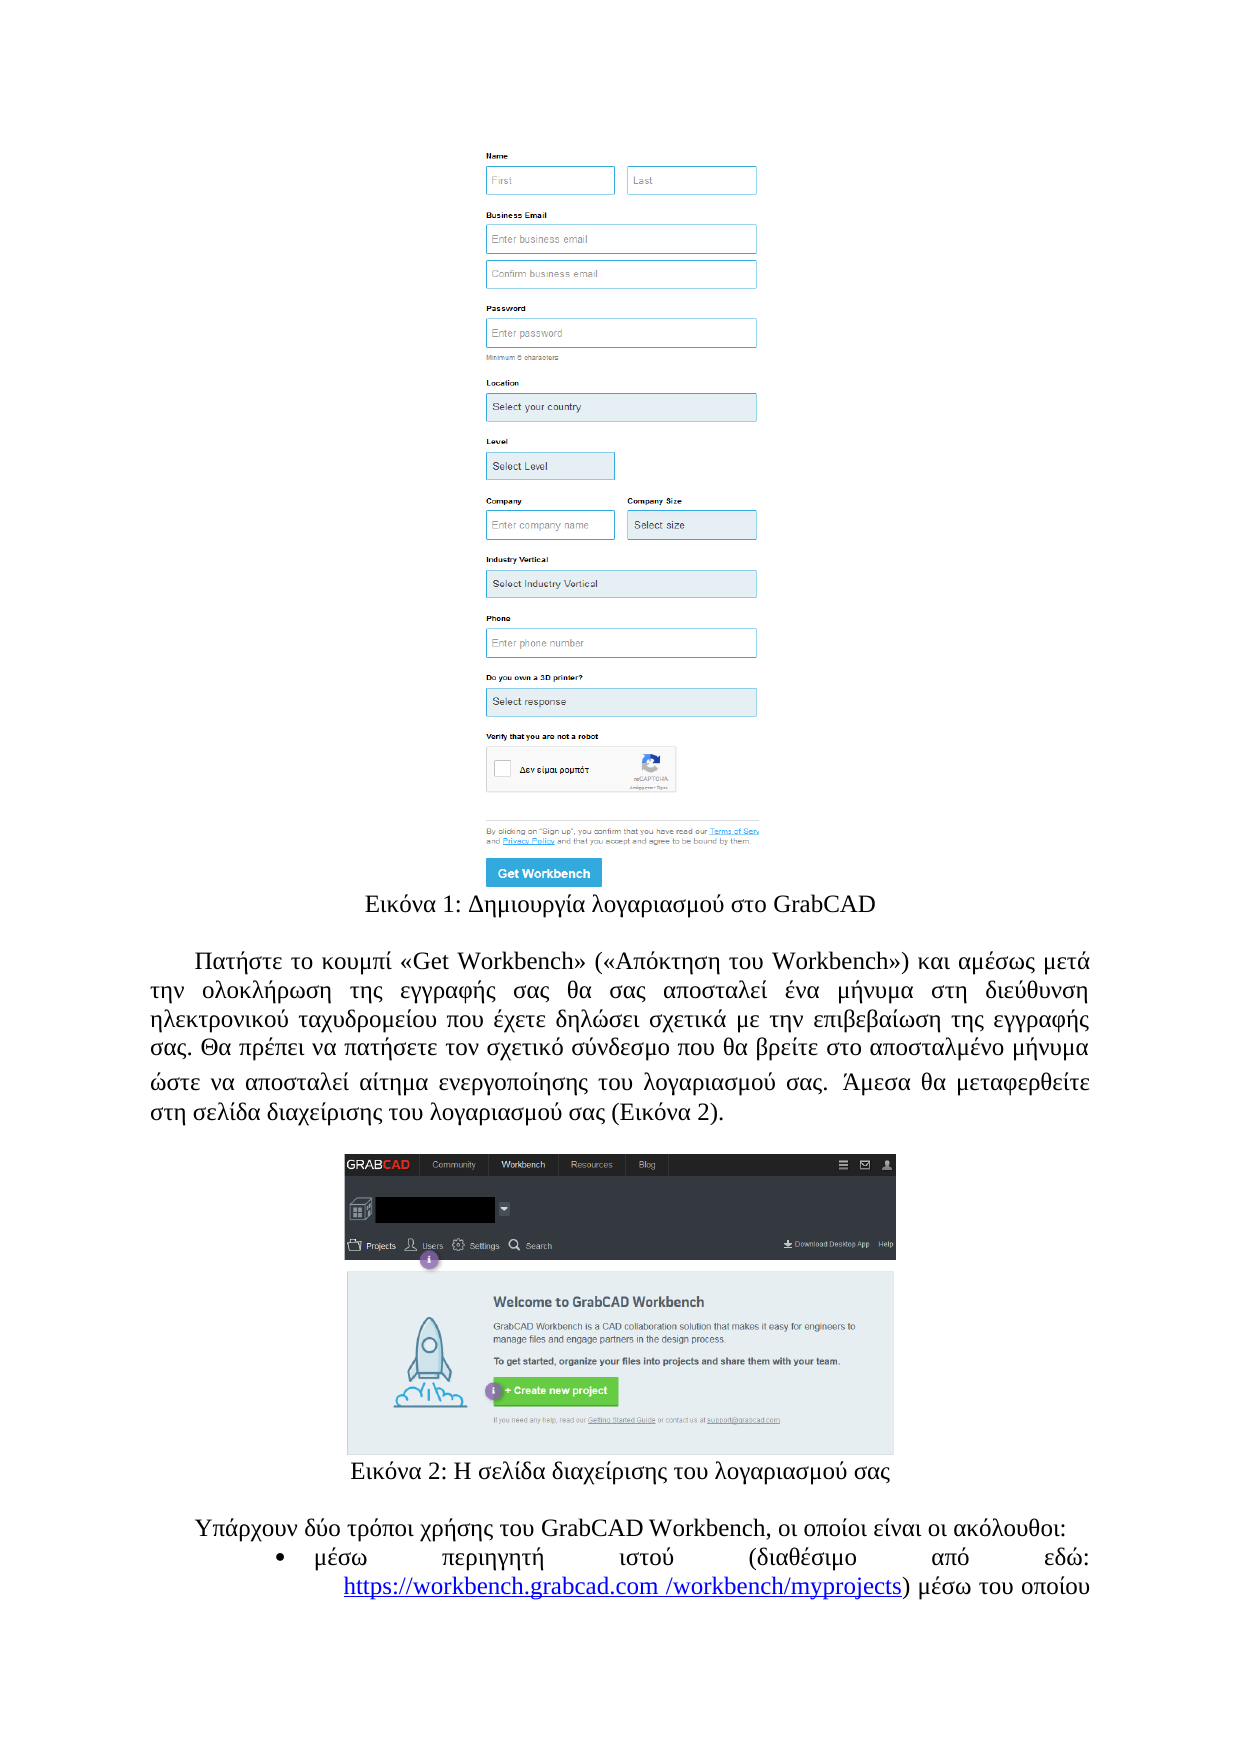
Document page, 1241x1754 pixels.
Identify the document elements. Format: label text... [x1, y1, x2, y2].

text Υπάρχουν δύο τρόποι χρήσης του GrabCAD Workbench, οι οποίοι είναι οι ακόλουθοι: [150, 1513, 1091, 1542]
text Εικόνα 2: Η σελίδα διαχείρισης του λογαριασμού σας [150, 1456, 1091, 1484]
list μέσω περιηγητή ιστού (διαθέσιμο από εδώ: https://workbench.grabcad.com /workbench/myprojects) μέσω του οποίου [276, 1542, 1091, 1600]
text Εικόνα 1: Δημιουργία λογαριασμού στο GrabCAD [150, 889, 1091, 917]
text Πατήστε το κουμπί «Get Workbench» («Απόκτηση του Workbench») και αμέσως μετά την ολοκλήρωση της εγγραφής σας θα σας αποσταλεί ένα μήνυμα στη διεύθυνση ηλεκτρονικού ταχυδρομείου που έχετε δηλώσει σχετικά με την επιβεβαίωση της εγγραφής σας. Θα πρέπει να πατήσετε τον σχετικό σύνδεσμο που θα βρείτε στο αποσταλμένο μήνυμα ώστε να αποσταλεί αίτημα ενεργοποίησης του λογαριασμού σας. Άμεσα θα μεταφερθείτε στη σελίδα διαχείρισης του λογαριασμού σας (Εικόνα 2). [150, 946, 1091, 1126]
